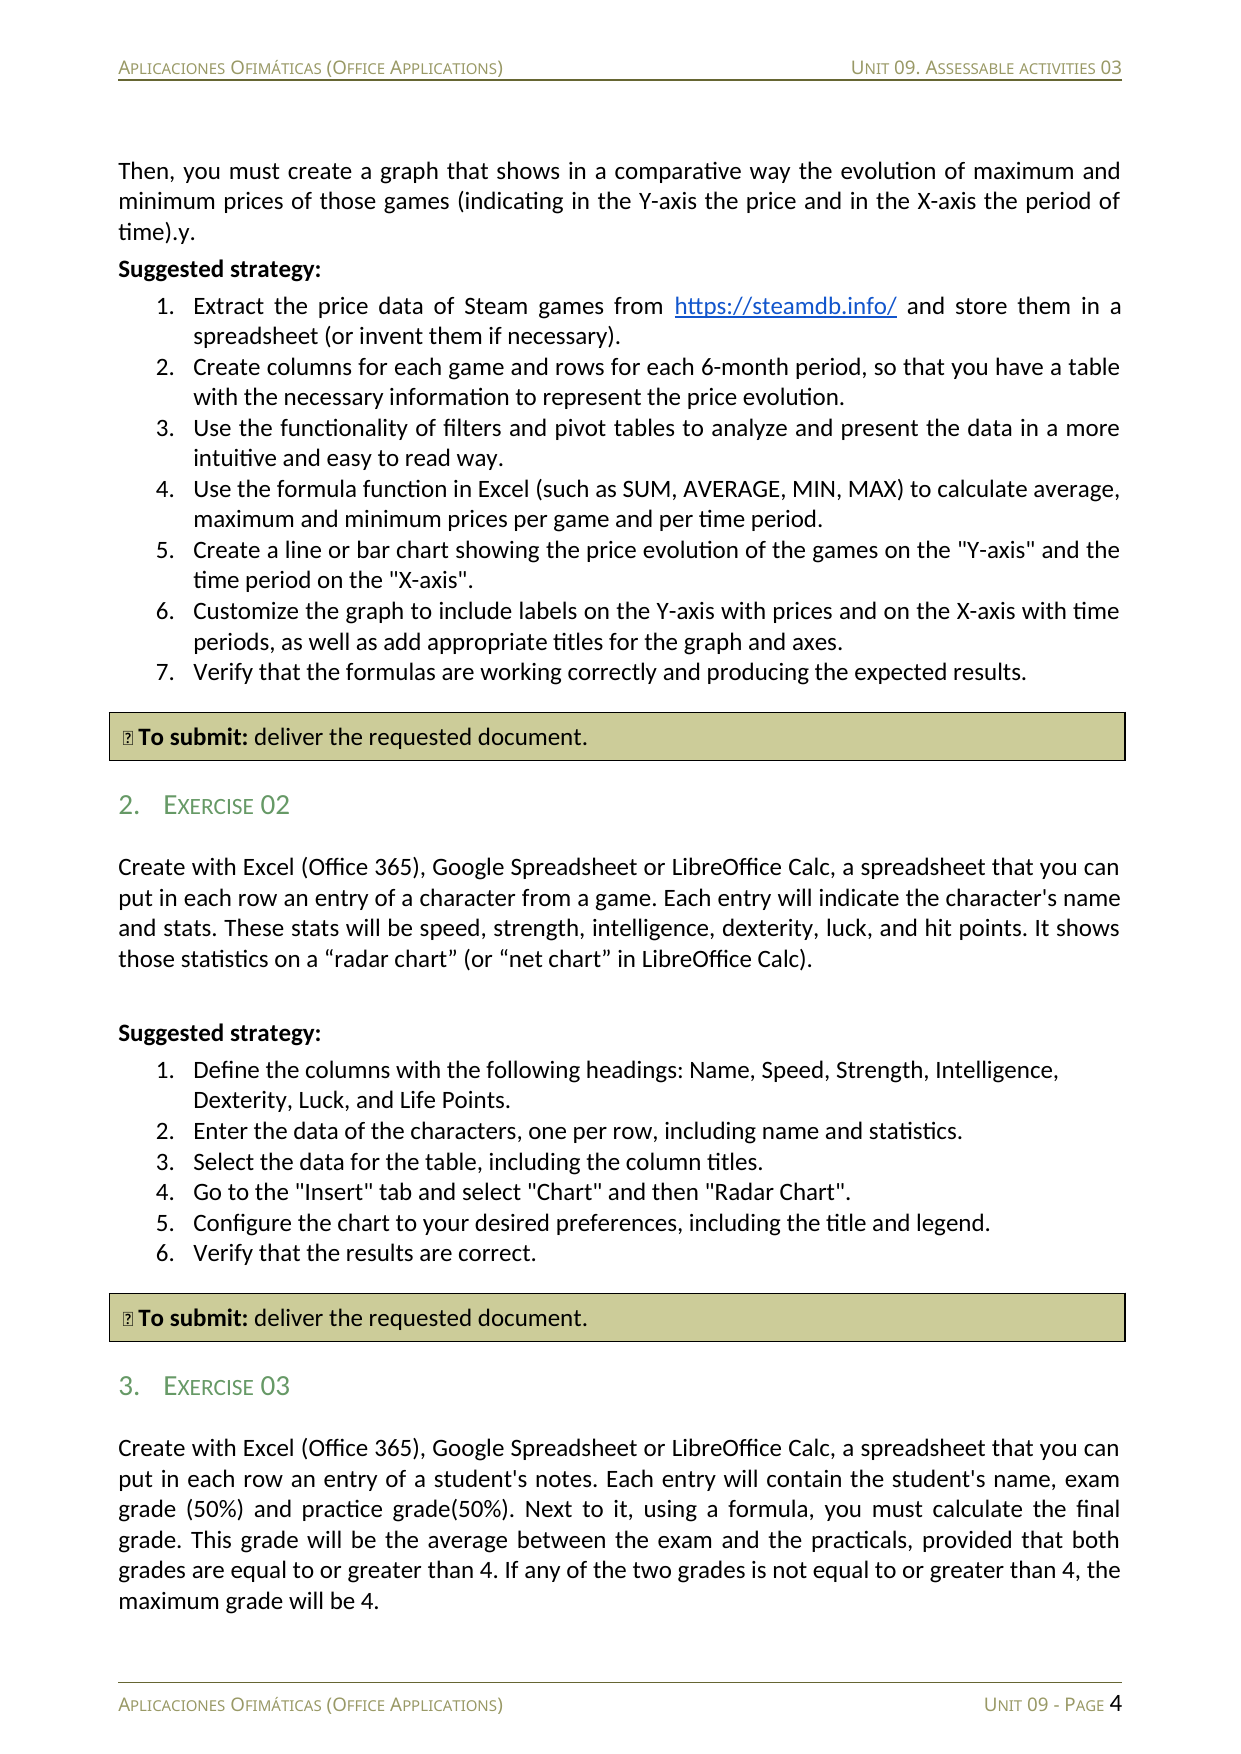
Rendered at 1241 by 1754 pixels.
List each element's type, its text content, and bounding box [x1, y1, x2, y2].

list Select the data for the table, including the column titles. [156, 1146, 1122, 1176]
list Create columns for each game and rows for each 6-month period, so that you have a table with the necessary information to represent the price evolution. [156, 351, 1122, 412]
text Then, you must create a graph that shows in a comparative way the evolution of maximum and minimum prices of those games (indicating in the Y-axis the price and in the X-axis the period of time).y. [118, 155, 1122, 247]
list Use the formula function in Excel (such as SUM, AVERAGE, MIN, MAX) to calculate average, maximum and minimum prices per game and per time period. [156, 473, 1122, 534]
subtitle Exercise 02 [118, 786, 1122, 821]
list Go to the "Insert" tab and select "Chart" and then "Radar Chart". [156, 1176, 1122, 1207]
list Extract the price data of Steam games from https://steamdb.info/ and store them in a spreadsheet (or invent them if necessary). [156, 290, 1122, 351]
text Suggested strategy: [118, 1017, 1122, 1048]
list Configure the chart to your desired preferences, including the title and legend. [156, 1207, 1122, 1237]
list Enter the data of the characters, one per row, including name and statistics. [156, 1115, 1122, 1146]
subtitle Exercise 03 [118, 1367, 1122, 1402]
text Create with Excel (Office 365), Google Spreadsheet or LibreOffice Calc, a spreadsheet that you can put in each row an entry of a character from a game. Each entry will indicate the character's name and stats. These stats will be speed, strength, intelligence, dexterity, luck, and hit points. It shows those statistics on a “radar chart” (or “net chart” in LibreOffice Calc). [118, 852, 1122, 974]
list Define the columns with the following headings: Name, Speed, Strength, Intelligence, Dexterity, Luck, and Life Points. [156, 1054, 1122, 1115]
list Verify that the formulas are working correctly and producing the expected results. [156, 656, 1122, 687]
text 📕 To submit: deliver the requested document. [110, 1294, 1124, 1341]
text Suggested strategy: [118, 253, 1122, 283]
text Create with Excel (Office 365), Google Spreadsheet or LibreOffice Calc, a spreadsheet that you can put in each row an entry of a student's notes. Each entry will contain the student's name, exam grade (50%) and practice grade(50%). Next to it, using a formula, you must calculate the final grade. This grade will be the average between the exam and the practicals, provided that both grades are equal to or greater than 4. If any of the two grades is not equal to or greater than 4, the maximum grade will be 4. [118, 1432, 1122, 1616]
list Verify that the results are correct. [156, 1237, 1122, 1268]
list Customize the graph to include labels on the Y-axis with prices and on the X-axis with time periods, as well as add appropriate titles for the graph and axes. [156, 595, 1122, 656]
text 📕 To submit: deliver the requested document. [110, 713, 1124, 760]
list Create a line or bar chart showing the price evolution of the games on the "Y-axis" and the time period on the "X-axis". [156, 534, 1122, 595]
list Use the functionality of filters and pivot tables to analyze and present the data in a more intuitive and easy to read way. [156, 412, 1122, 473]
